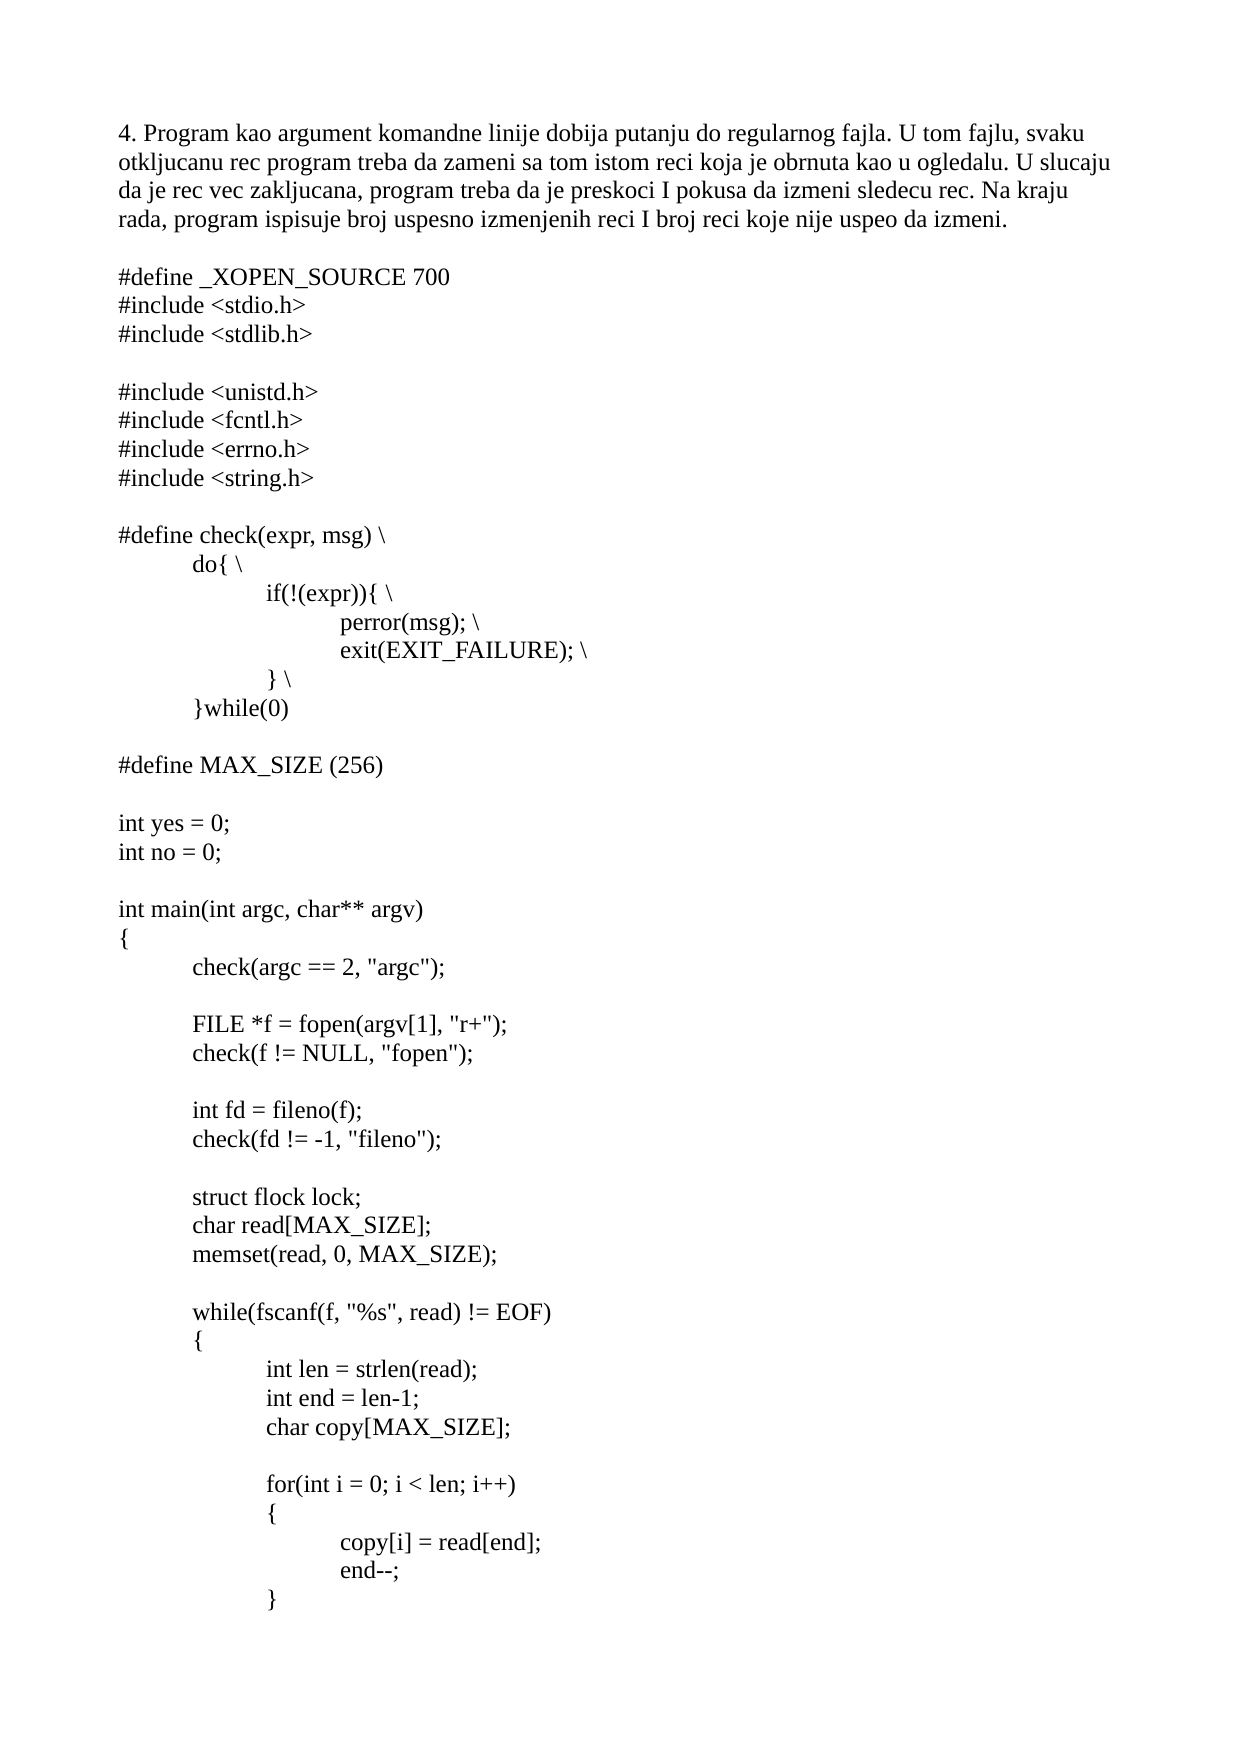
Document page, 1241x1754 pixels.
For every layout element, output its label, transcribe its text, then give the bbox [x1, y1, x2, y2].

text char copy[MAX_SIZE]; [118, 1412, 1122, 1441]
text #define MAX_SIZE (256) [118, 751, 1122, 779]
text { [118, 923, 1122, 952]
text do{ \ [118, 549, 1122, 578]
text int yes = 0; [118, 808, 1122, 837]
text #include <stdio.h> [118, 291, 1122, 319]
text #include <fcntl.h> [118, 406, 1122, 434]
text { [118, 1498, 1122, 1527]
text #define _XOPEN_SOURCE 700 [118, 262, 1122, 291]
text while(fscanf(f, "%s", read) != EOF) [118, 1297, 1122, 1326]
text } \ [118, 664, 1122, 693]
text #include <errno.h> [118, 434, 1122, 463]
text #include <unistd.h> [118, 377, 1122, 406]
text char read[MAX_SIZE]; [118, 1211, 1122, 1239]
text 4. Program kao argument komandne linije dobija putanju do regularnog fajla. U tom fajlu, svaku otkljucanu rec program treba da zameni sa tom istom reci koja je obrnuta kao u ogledalu. U slucaju da je rec vec zakljucana, program treba da je preskoci I pokusa da izmeni sledecu rec. Na kraju rada, program ispisuje broj uspesno izmenjenih reci I broj reci koje nije uspeo da izmeni. [118, 118, 1122, 233]
text #include <string.h> [118, 463, 1122, 492]
text check(argc == 2, "argc"); [118, 952, 1122, 981]
text struct flock lock; [118, 1182, 1122, 1211]
text check(fd != -1, "fileno"); [118, 1124, 1122, 1153]
text int no = 0; [118, 837, 1122, 866]
text memset(read, 0, MAX_SIZE); [118, 1239, 1122, 1268]
text for(int i = 0; i < len; i++) [118, 1469, 1122, 1498]
text int len = strlen(read); [118, 1354, 1122, 1383]
text int end = len-1; [118, 1383, 1122, 1412]
text }while(0) [118, 693, 1122, 722]
text int main(int argc, char** argv) [118, 894, 1122, 923]
text #include <stdlib.h> [118, 319, 1122, 348]
text int fd = fileno(f); [118, 1096, 1122, 1124]
text end--; [118, 1556, 1122, 1584]
text if(!(expr)){ \ [118, 578, 1122, 607]
text copy[i] = read[end]; [118, 1527, 1122, 1556]
text check(f != NULL, "fopen"); [118, 1038, 1122, 1067]
text #define check(expr, msg) \ [118, 521, 1122, 549]
text { [118, 1326, 1122, 1354]
text } [118, 1584, 1122, 1613]
text FILE *f = fopen(argv[1], "r+"); [118, 1009, 1122, 1038]
text exit(EXIT_FAILURE); \ [118, 636, 1122, 664]
text perror(msg); \ [118, 607, 1122, 636]
